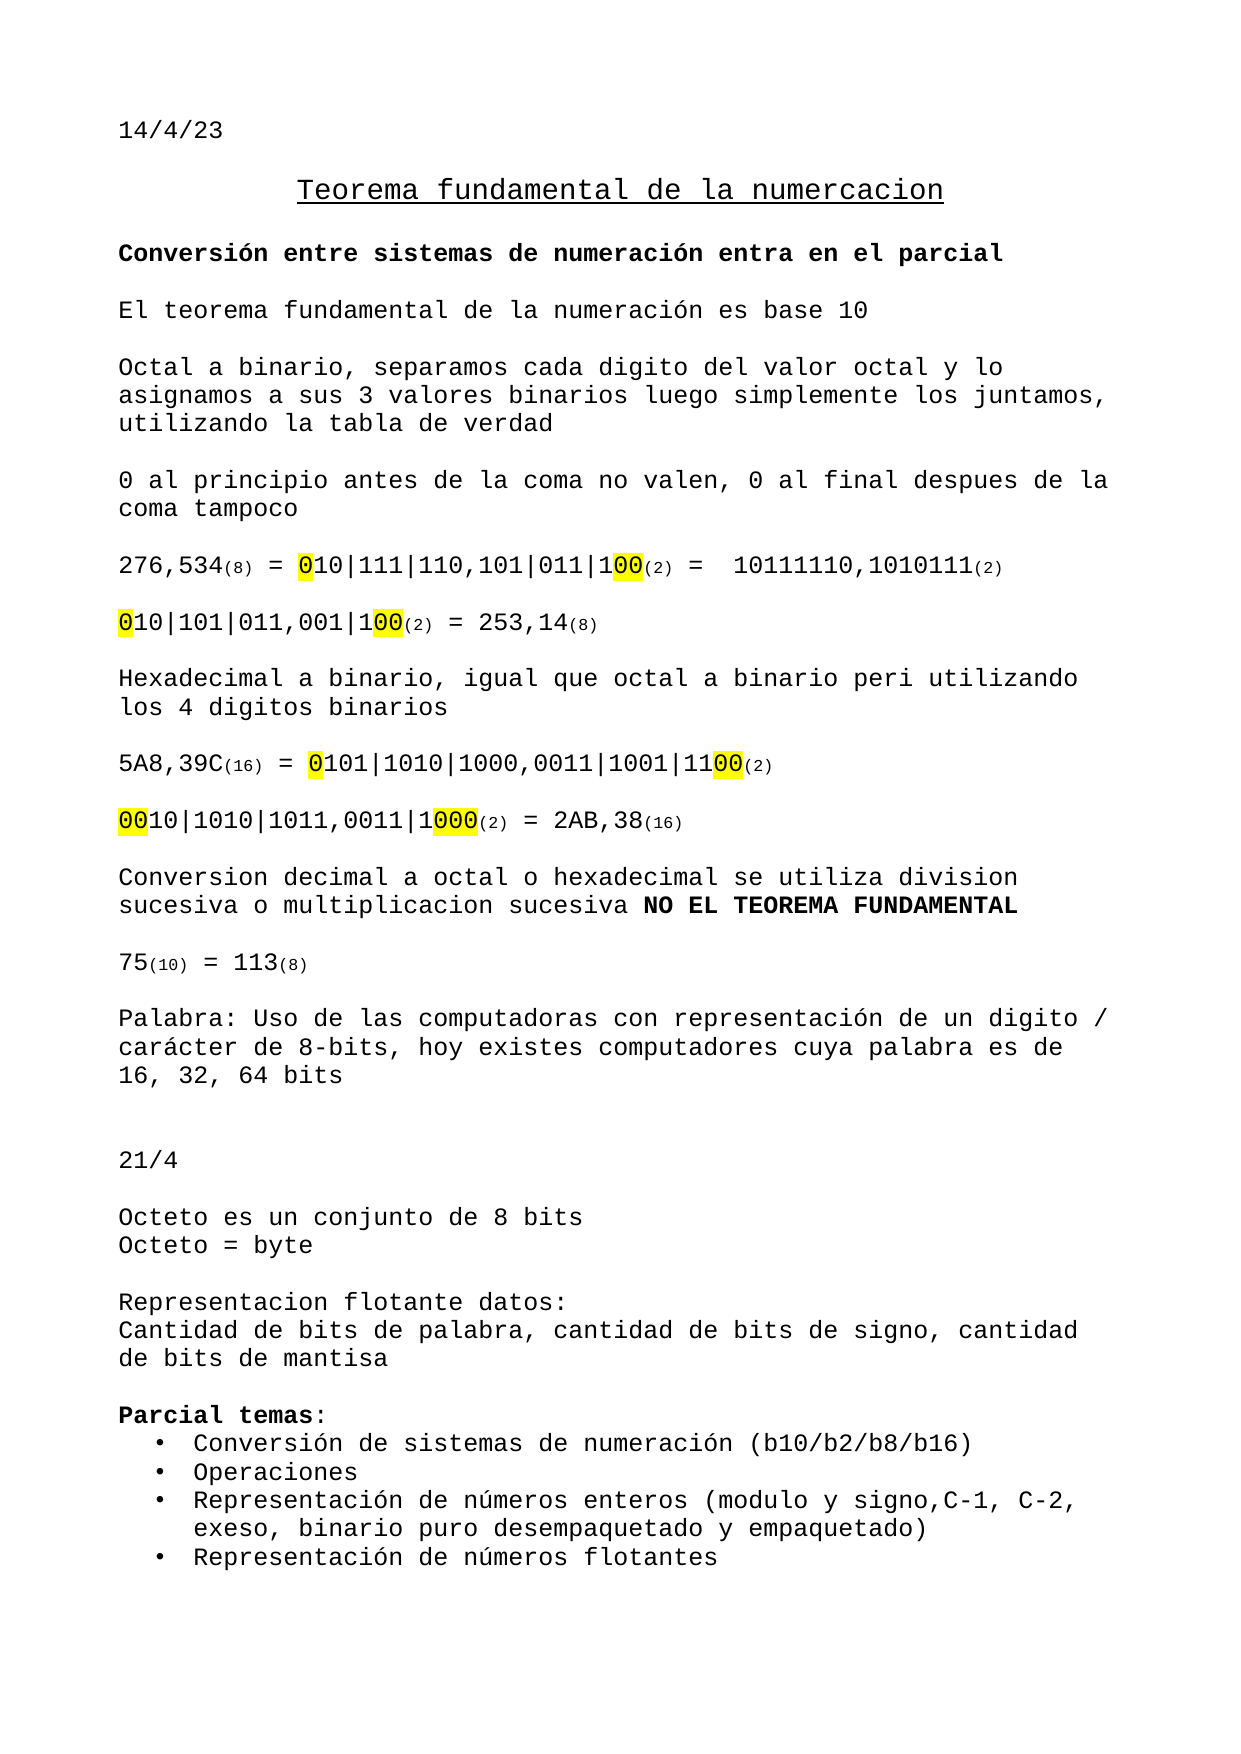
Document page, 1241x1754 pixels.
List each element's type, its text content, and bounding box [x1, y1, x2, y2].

list Representación de números flotantes [156, 1544, 1122, 1572]
list Representación de números enteros (modulo y signo,C-1, C-2, exeso, binario puro desempaquetado y empaquetado) [156, 1487, 1122, 1544]
text Octeto = byte [118, 1232, 1122, 1261]
text 75(10) = 113(8) [118, 949, 1122, 977]
list Operaciones [156, 1459, 1122, 1487]
text Palabra: Uso de las computadoras con representación de un digito / carácter de 8-bits, hoy existes computadores cuya palabra es de 16, 32, 64 bits [118, 1006, 1122, 1091]
text 010|101|011,001|100(2) = 253,14(8) [118, 609, 1122, 637]
text 5A8,39C(16) = 0101|1010|1000,0011|1001|1100(2) [118, 751, 1122, 779]
text 0010|1010|1011,0011|1000(2) = 2AB,38(16) [118, 807, 1122, 836]
text 14/4/23 [118, 118, 1122, 146]
text El teorema fundamental de la numeración es base 10 [118, 297, 1122, 326]
text 21/4 [118, 1147, 1122, 1176]
text 276,534(8) = 010|111|110,101|011|100(2) = 10111110,1010111(2) [118, 552, 1122, 581]
text Hexadecimal a binario, igual que octal a binario peri utilizando los 4 digitos binarios [118, 666, 1122, 722]
text Conversion decimal a octal o hexadecimal se utiliza division sucesiva o multiplicacion sucesiva NO EL TEOREMA FUNDAMENTAL [118, 864, 1122, 921]
list Conversión de sistemas de numeración (b10/b2/b8/b16) [156, 1431, 1122, 1459]
text Teorema fundamental de la numercacion [118, 175, 1122, 208]
text Representacion flotante datos: Cantidad de bits de palabra, cantidad de bits de signo, cantidad de bits de mantisa [118, 1289, 1122, 1374]
text 0 al principio antes de la coma no valen, 0 al final despues de la coma tampoco [118, 467, 1122, 524]
text Conversión entre sistemas de numeración entra en el parcial [118, 241, 1122, 269]
text Parcial temas: [118, 1402, 1122, 1431]
text Octal a binario, separamos cada digito del valor octal y lo asignamos a sus 3 valores binarios luego simplemente los juntamos, utilizando la tabla de verdad [118, 354, 1122, 439]
text Octeto es un conjunto de 8 bits [118, 1204, 1122, 1232]
